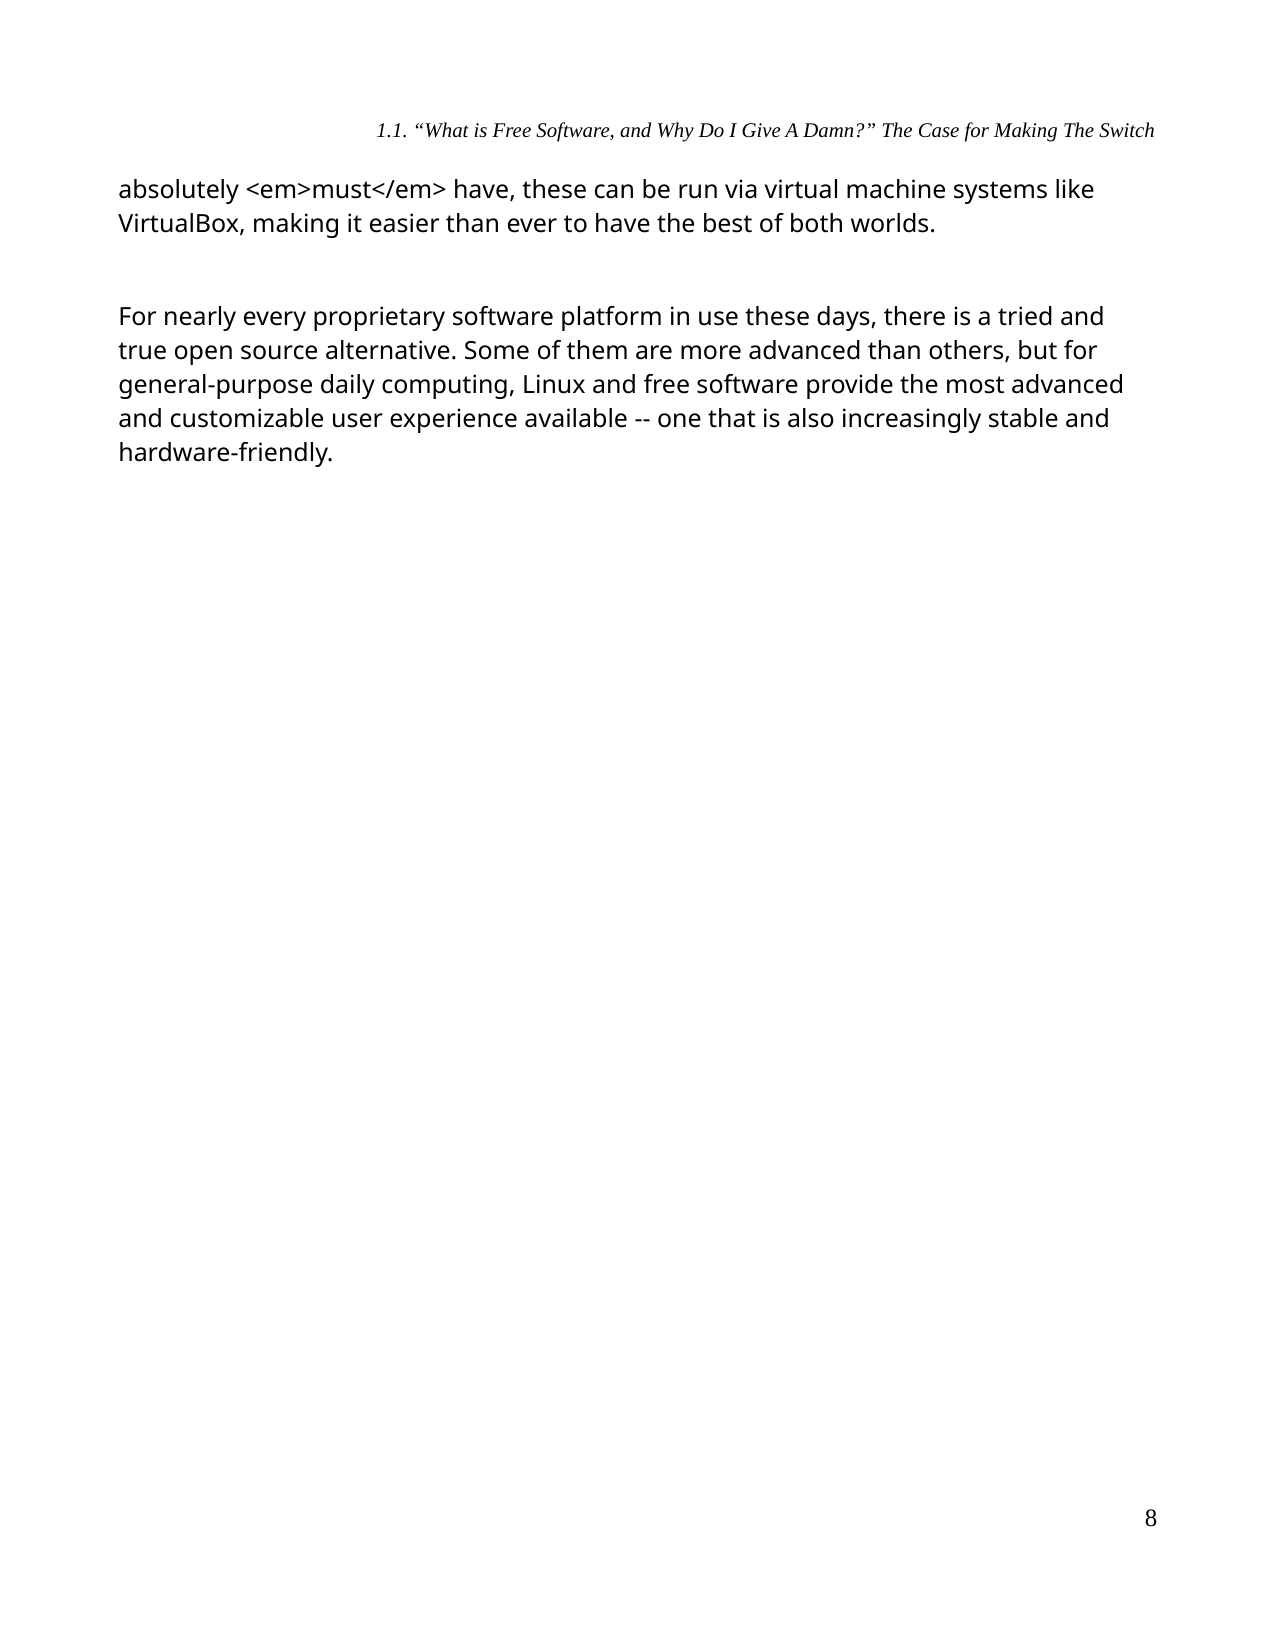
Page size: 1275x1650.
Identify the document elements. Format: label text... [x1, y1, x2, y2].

text absolutely <em>must</em> have, these can be run via virtual machine systems like VirtualBox, making it easier than ever to have the best of both worlds. [118, 172, 1157, 240]
text For nearly every proprietary software platform in use these days, there is a tried and true open source alternative. Some of them are more advanced than others, but for general-purpose daily computing, Linux and free software provide the most advanced and customizable user experience available -- one that is also increasingly stable and hardware-friendly. [118, 299, 1157, 469]
